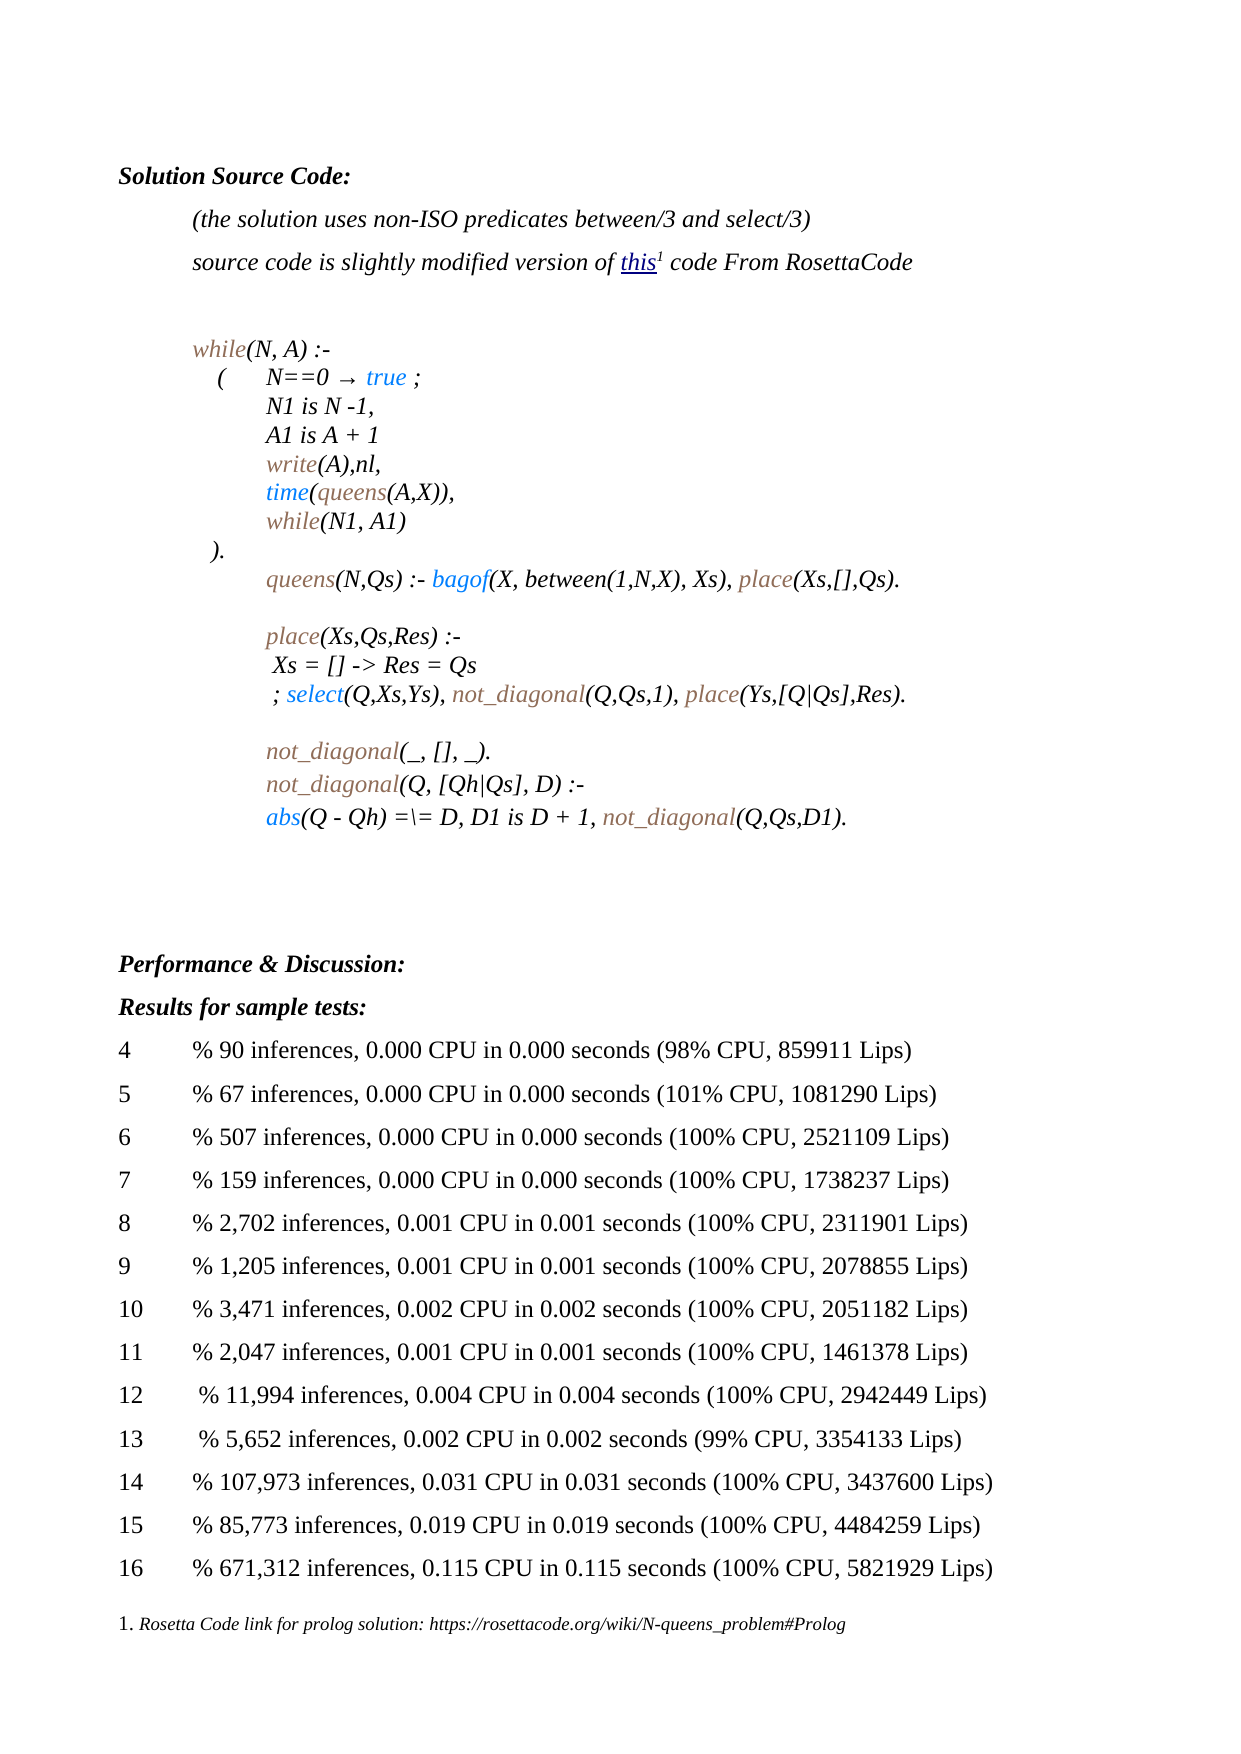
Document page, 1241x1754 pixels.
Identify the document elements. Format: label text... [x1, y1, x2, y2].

text 15 % 85,773 inferences, 0.019 CPU in 0.019 seconds (100% CPU, 4484259 Lips) [118, 1510, 1122, 1539]
text 6 % 507 inferences, 0.000 CPU in 0.000 seconds (100% CPU, 2521109 Lips) [118, 1122, 1122, 1151]
text Performance & Discussion: [118, 949, 1122, 978]
text Xs = [] -> Res = Qs [118, 650, 1122, 679]
text 14 % 107,973 inferences, 0.031 CPU in 0.031 seconds (100% CPU, 3437600 Lips) [118, 1467, 1122, 1496]
text 7 % 159 inferences, 0.000 CPU in 0.000 seconds (100% CPU, 1738237 Lips) [118, 1165, 1122, 1194]
text while(N1, A1) [118, 506, 1122, 535]
text 13 % 5,652 inferences, 0.002 CPU in 0.002 seconds (99% CPU, 3354133 Lips) [118, 1424, 1122, 1452]
text time(queens(A,X)), [118, 477, 1122, 506]
text 10 % 3,471 inferences, 0.002 CPU in 0.002 seconds (100% CPU, 2051182 Lips) [118, 1294, 1122, 1323]
text ). [118, 535, 1122, 564]
text write(A),nl, [118, 449, 1122, 477]
text 8 % 2,702 inferences, 0.001 CPU in 0.001 seconds (100% CPU, 2311901 Lips) [118, 1208, 1122, 1237]
text Solution Source Code: [118, 161, 1122, 190]
text ( N==0 → true ; [118, 362, 1122, 391]
text 9 % 1,205 inferences, 0.001 CPU in 0.001 seconds (100% CPU, 2078855 Lips) [118, 1251, 1122, 1280]
text queens(N,Qs) :- bagof(X, between(1,N,X), Xs), place(Xs,[],Qs). [118, 564, 1122, 592]
text Results for sample tests: [118, 992, 1122, 1021]
text 5 % 67 inferences, 0.000 CPU in 0.000 seconds (101% CPU, 1081290 Lips) [118, 1079, 1122, 1107]
text N1 is N -1, [118, 391, 1122, 420]
text 16 % 671,312 inferences, 0.115 CPU in 0.115 seconds (100% CPU, 5821929 Lips) [118, 1553, 1122, 1582]
text A1 is A + 1 [118, 420, 1122, 449]
text not_diagonal(_, [], _). [118, 736, 1122, 765]
text abs(Q - Qh) =\= D, D1 is D + 1, not_diagonal(Q,Qs,D1). [118, 802, 1122, 831]
text ; select(Q,Xs,Ys), not_diagonal(Q,Qs,1), place(Ys,[Q|Qs],Res). [118, 679, 1122, 707]
text not_diagonal(Q, [Qh|Qs], D) :- [118, 769, 1122, 798]
text 11 % 2,047 inferences, 0.001 CPU in 0.001 seconds (100% CPU, 1461378 Lips) [118, 1337, 1122, 1366]
text 4 % 90 inferences, 0.000 CPU in 0.000 seconds (98% CPU, 859911 Lips) [118, 1036, 1122, 1064]
text while(N, A) :- [118, 334, 1122, 362]
text source code is slightly modified version of this1 code From RosettaCode [118, 247, 1122, 276]
text 12 % 11,994 inferences, 0.004 CPU in 0.004 seconds (100% CPU, 2942449 Lips) [118, 1381, 1122, 1409]
text place(Xs,Qs,Res) :- [118, 621, 1122, 650]
text (the solution uses non-ISO predicates between/3 and select/3) [118, 204, 1122, 233]
